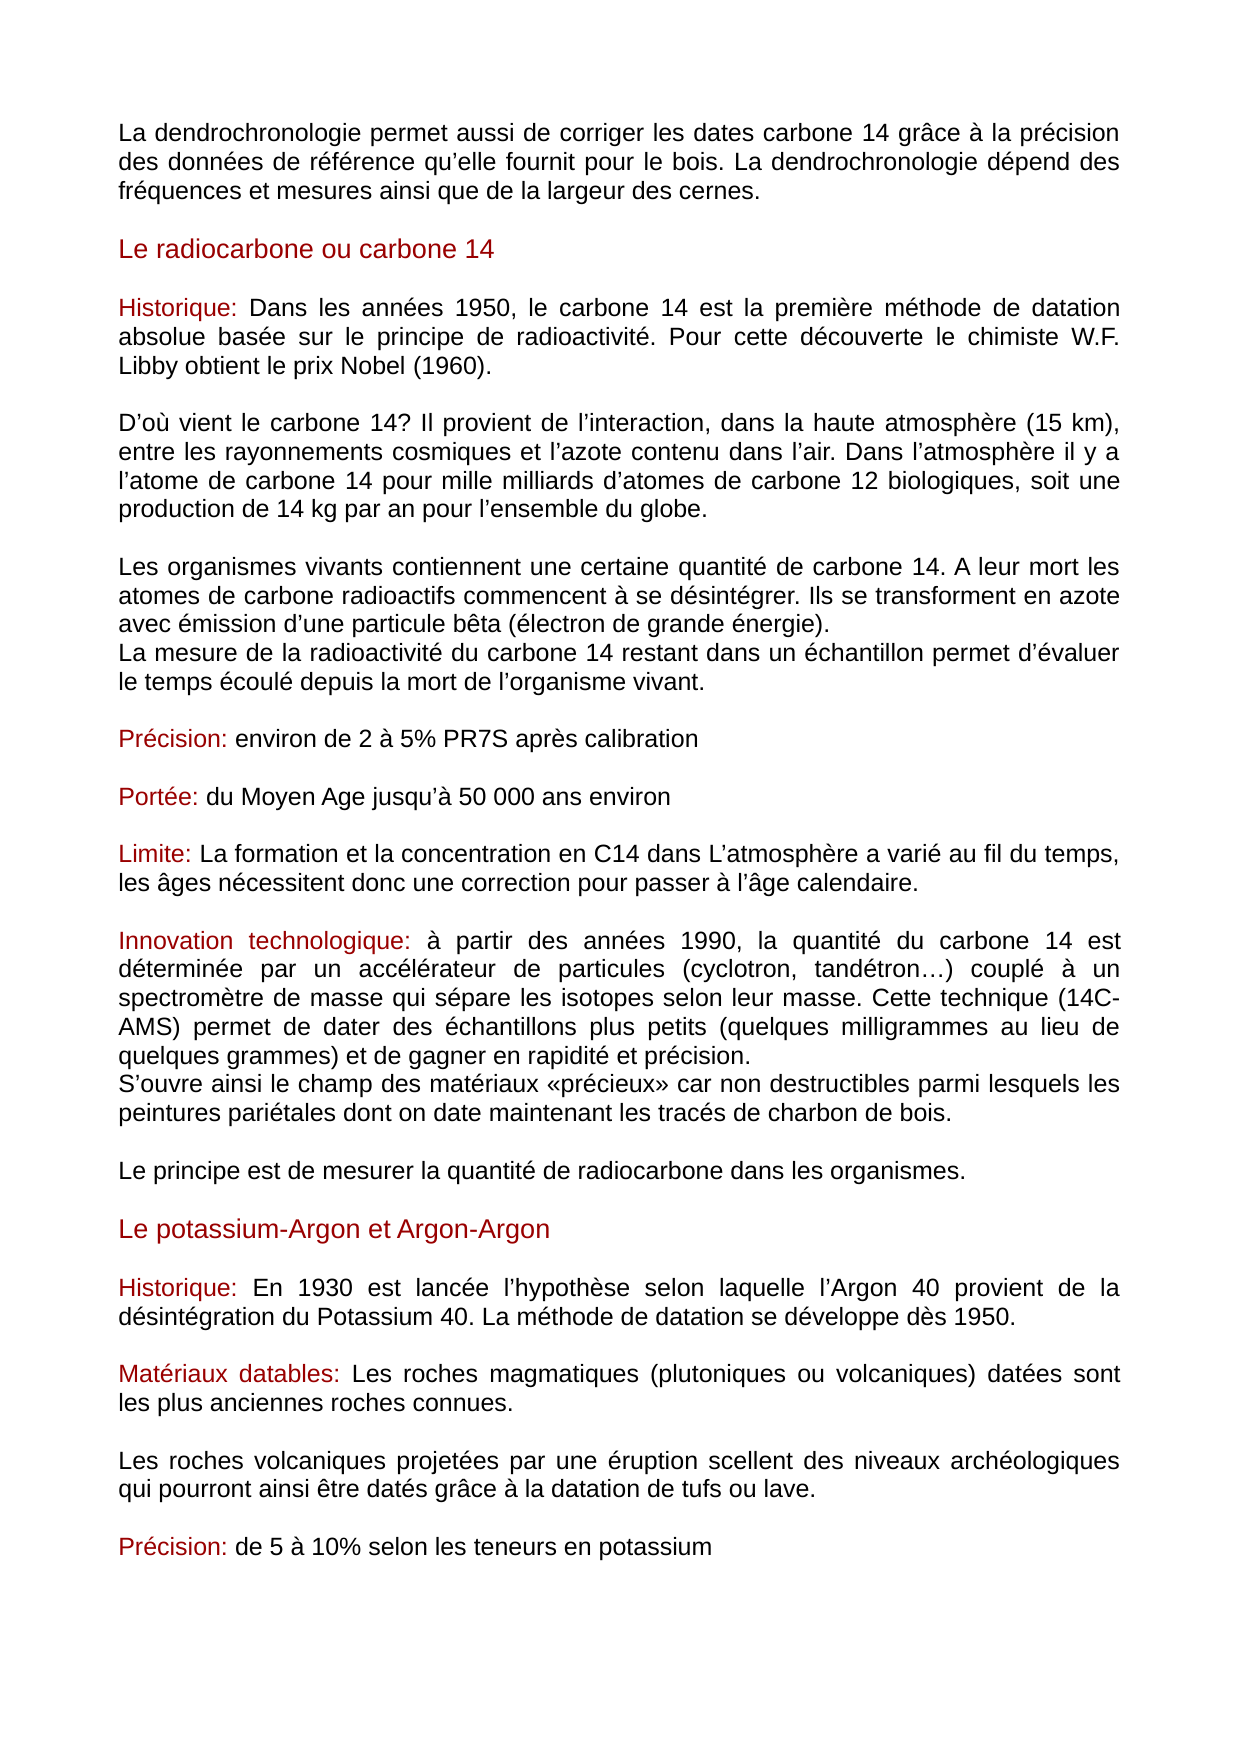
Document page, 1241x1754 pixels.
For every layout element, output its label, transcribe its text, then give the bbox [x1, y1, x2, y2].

list Portée: du Moyen Age jusqu’à 50 000 ans environ [118, 782, 1122, 811]
list Précision: environ de 2 à 5% PR7S après calibration [118, 724, 1122, 753]
list Matériaux datables: Les roches magmatiques (plutoniques ou volcaniques) datées sont les plus anciennes roches connues. [118, 1359, 1122, 1417]
list Innovation technologique: à partir des années 1990, la quantité du carbone 14 est déterminée par un accélérateur de particules (cyclotron, tandétron…) couplé à un spectromètre de masse qui sépare les isotopes selon leur masse. Cette technique (14C-AMS) permet de dater des échantillons plus petits (quelques milligrammes au lieu de quelques grammes) et de gagner en rapidité et précision. [118, 926, 1122, 1069]
list Le radiocarbone ou carbone 14 [118, 233, 1122, 264]
list D’où vient le carbone 14? Il provient de l’interaction, dans la haute atmosphère (15 km), entre les rayonnements cosmiques et l’azote contenu dans l’air. Dans l’atmosphère il y a l’atome de carbone 14 pour mille milliards d’atomes de carbone 12 biologiques, soit une production de 14 kg par an pour l’ensemble du globe. [118, 408, 1122, 523]
list Les organismes vivants contiennent une certaine quantité de carbone 14. A leur mort les atomes de carbone radioactifs commencent à se désintégrer. Ils se transforment en azote avec émission d’une particule bêta (électron de grande énergie). [118, 552, 1122, 638]
list Le principe est de mesurer la quantité de radiocarbone dans les organismes. [118, 1156, 1122, 1184]
list La mesure de la radioactivité du carbone 14 restant dans un échantillon permet d’évaluer le temps écoulé depuis la mort de l’organisme vivant. [118, 638, 1122, 696]
list Historique: Dans les années 1950, le carbone 14 est la première méthode de datation absolue basée sur le principe de radioactivité. Pour cette découverte le chimiste W.F. Libby obtient le prix Nobel (1960). [118, 293, 1122, 379]
list Précision: de 5 à 10% selon les teneurs en potassium [118, 1532, 1122, 1561]
list Les roches volcaniques projetées par une éruption scellent des niveaux archéologiques qui pourront ainsi être datés grâce à la datation de tufs ou lave. [118, 1446, 1122, 1503]
list Historique: En 1930 est lancée l’hypothèse selon laquelle l’Argon 40 provient de la désintégration du Potassium 40. La méthode de datation se développe dès 1950. [118, 1273, 1122, 1331]
list Le potassium-Argon et Argon-Argon [118, 1213, 1122, 1244]
list S’ouvre ainsi le champ des matériaux «précieux» car non destructibles parmi lesquels les peintures pariétales dont on date maintenant les tracés de charbon de bois. [118, 1069, 1122, 1127]
list La dendrochronologie permet aussi de corriger les dates carbone 14 grâce à la précision des données de référence qu’elle fournit pour le bois. La dendrochronologie dépend des fréquences et mesures ainsi que de la largeur des cernes. [118, 118, 1122, 204]
list Limite: La formation et la concentration en C14 dans L’atmosphère a varié au fil du temps, les âges nécessitent donc une correction pour passer à l’âge calendaire. [118, 839, 1122, 897]
